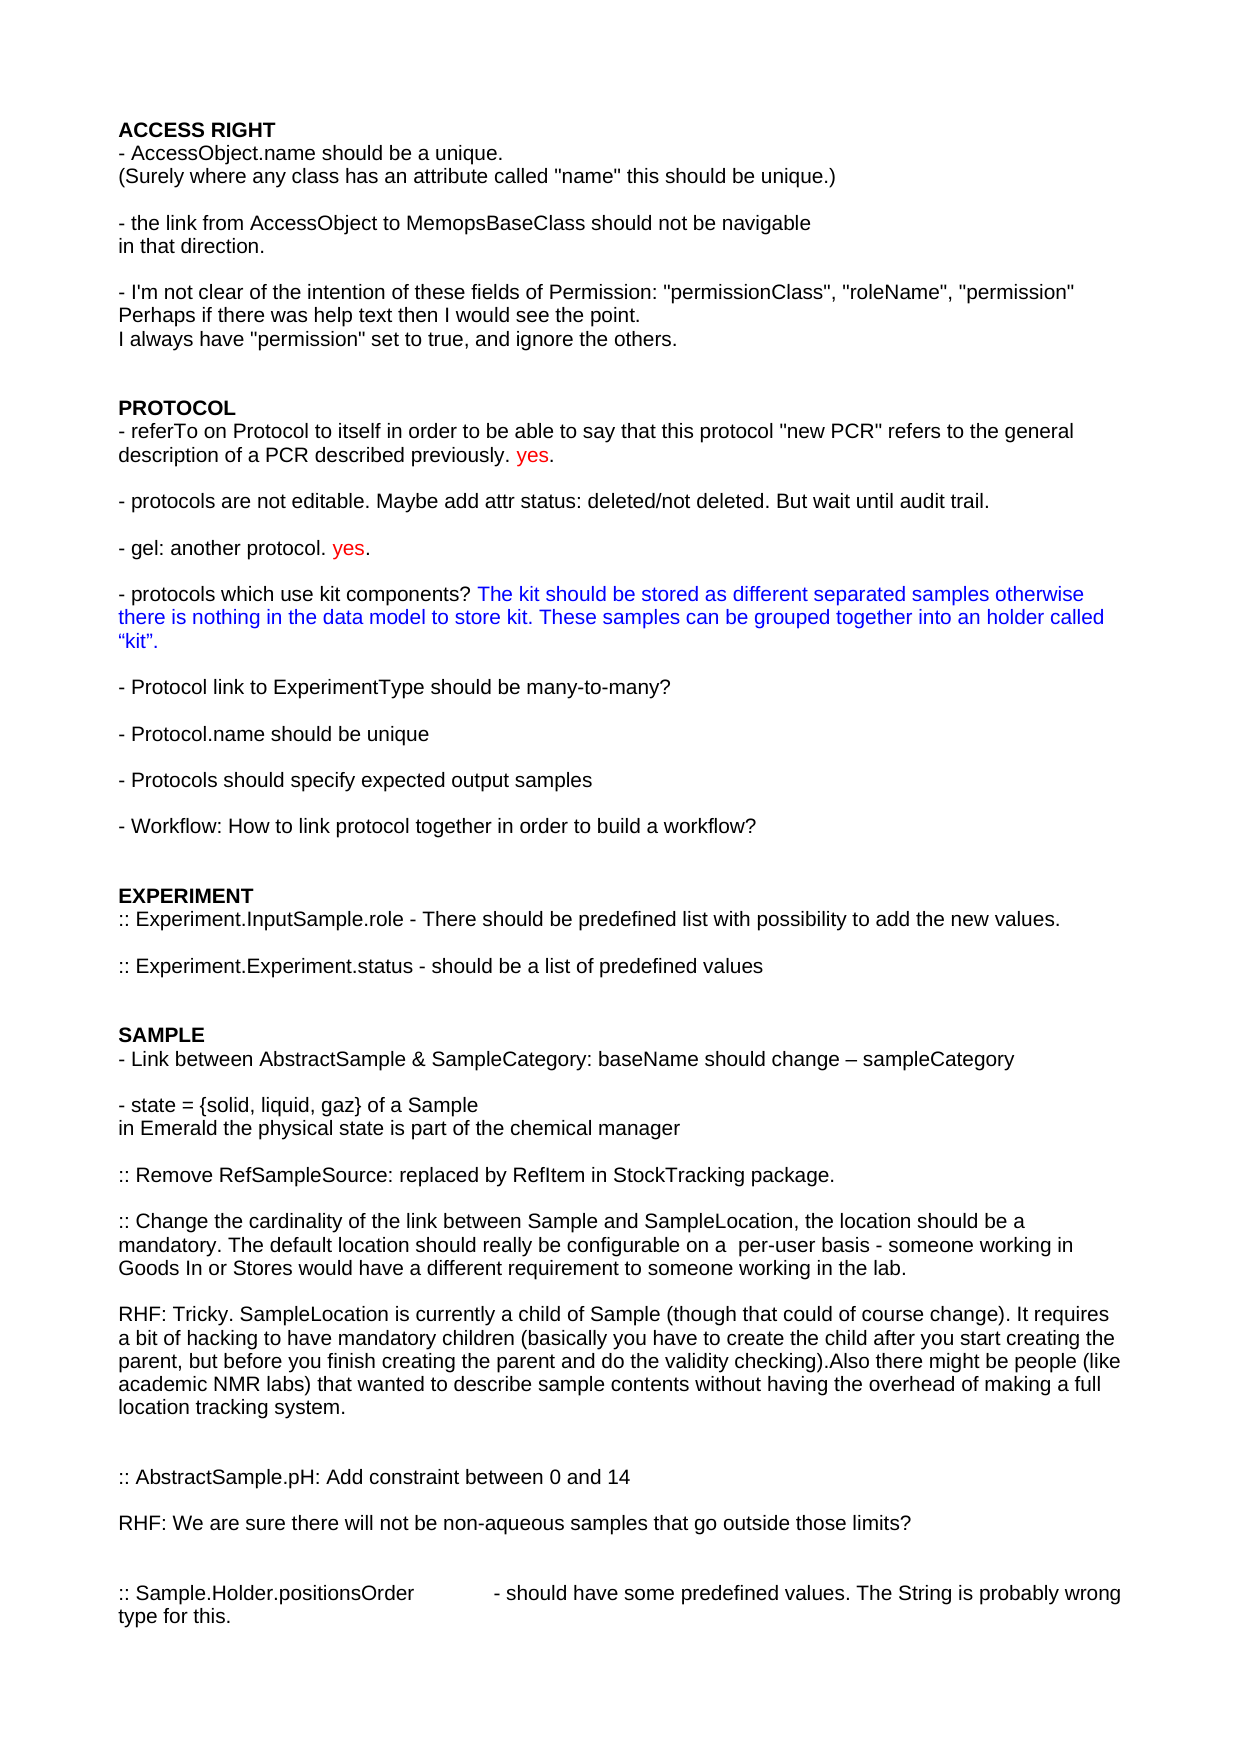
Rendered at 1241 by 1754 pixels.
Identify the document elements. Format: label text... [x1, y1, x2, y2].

text - Protocol.name should be unique [118, 722, 1122, 745]
text EXPERIMENT [118, 885, 1122, 908]
text in Emerald the physical state is part of the chemical manager [118, 1117, 1122, 1140]
text PROTOCOL [118, 397, 1122, 420]
text :: Sample.Holder.positionsOrder - should have some predefined values. The String is probably wrong type for this. [118, 1582, 1122, 1628]
text - AccessObject.name should be a unique. (Surely where any class has an attribute called "name" this should be unique.) - the link from AccessObject to MemopsBaseClass should not be navigable in that direction. - I'm not clear of the intention of these fields of Permission: "permissionClass", "roleName", "permission" Perhaps if there was help text then I would see the point. I always have "permission" set to true, and ignore the others. [118, 141, 1122, 374]
text - referTo on Protocol to itself in order to be able to say that this protocol "new PCR" refers to the general description of a PCR described previously. yes. [118, 420, 1122, 467]
text - protocols which use kit components? The kit should be stored as different separated samples otherwise there is nothing in the data model to store kit. These samples can be grouped together into an holder called “kit”. [118, 583, 1122, 652]
text RHF: Tricky. SampleLocation is currently a child of Sample (though that could of course change). It requires a bit of hacking to have mandatory children (basically you have to create the child after you start creating the parent, but before you finish creating the parent and do the validity checking).Also there might be people (like academic NMR labs) that wanted to describe sample contents without having the overhead of making a full location tracking system. [118, 1303, 1122, 1419]
text - gel: another protocol. yes. [118, 536, 1122, 559]
text :: Experiment.Experiment.status - should be a list of predefined values [118, 954, 1122, 978]
text SAMPLE [118, 1024, 1122, 1047]
text RHF: We are sure there will not be non-aqueous samples that go outside those limits? [118, 1512, 1122, 1535]
text - Protocol link to ExperimentType should be many-to-many? [118, 676, 1122, 699]
text :: AbstractSample.pH: Add constraint between 0 and 14 [118, 1465, 1122, 1489]
text :: Remove RefSampleSource: replaced by RefItem in StockTracking package. [118, 1163, 1122, 1187]
text :: Experiment.InputSample.role - There should be predefined list with possibility to add the new values. [118, 908, 1122, 931]
text - protocols are not editable. Maybe add attr status: deleted/not deleted. But wait until audit trail. [118, 490, 1122, 513]
text :: Change the cardinality of the link between Sample and SampleLocation, the location should be a mandatory. The default location should really be configurable on a per-user basis - someone working in Goods In or Stores would have a different requirement to someone working in the lab. [118, 1210, 1122, 1279]
text - Workflow: How to link protocol together in order to build a workflow? [118, 815, 1122, 838]
text ACCESS RIGHT [118, 118, 1122, 141]
text - Link between AbstractSample & SampleCategory: baseName should change – sampleCategory [118, 1047, 1122, 1071]
text - Protocols should specify expected output samples [118, 768, 1122, 792]
text - state = {solid, liquid, gaz} of a Sample [118, 1094, 1122, 1117]
